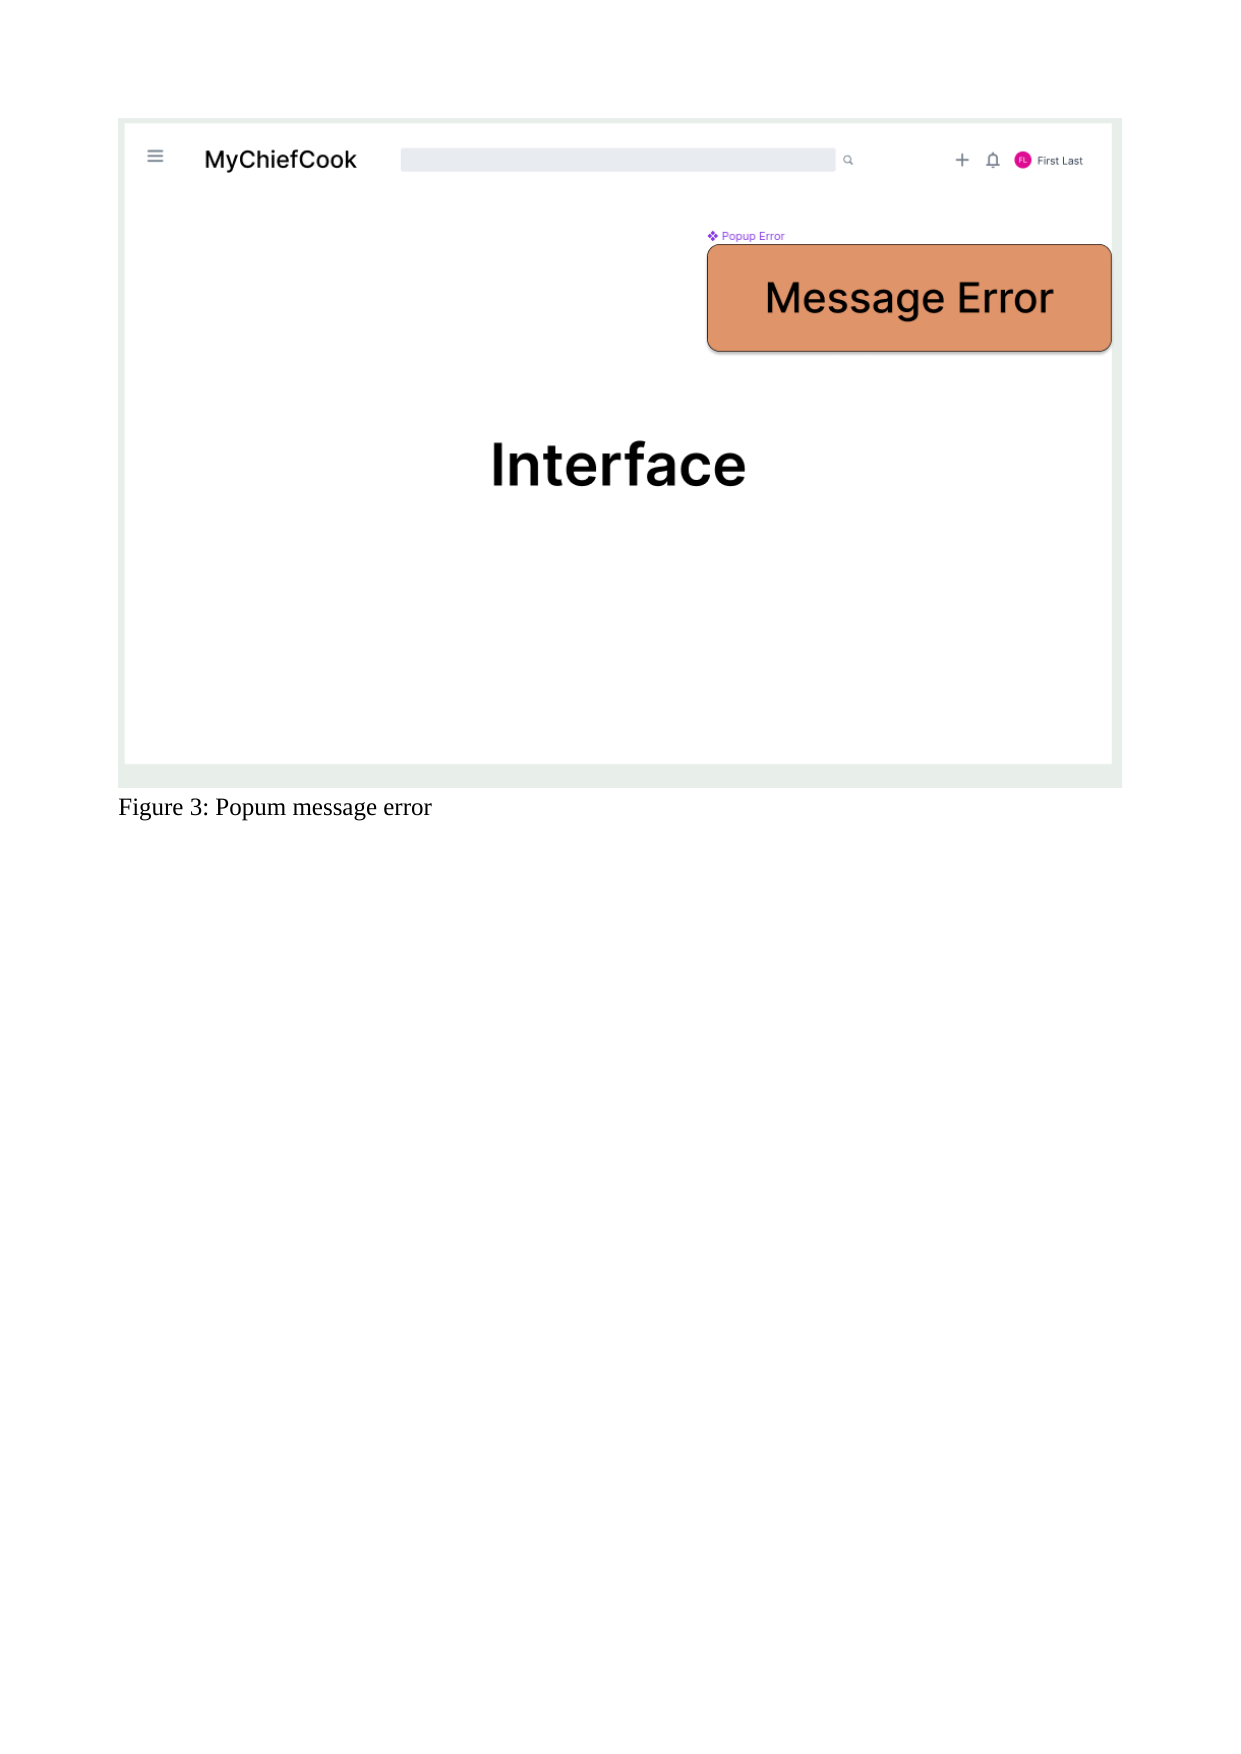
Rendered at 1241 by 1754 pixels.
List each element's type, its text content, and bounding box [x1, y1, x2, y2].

picture [118, 118, 1123, 788]
text Figure 3: Popum message error [118, 788, 1122, 821]
